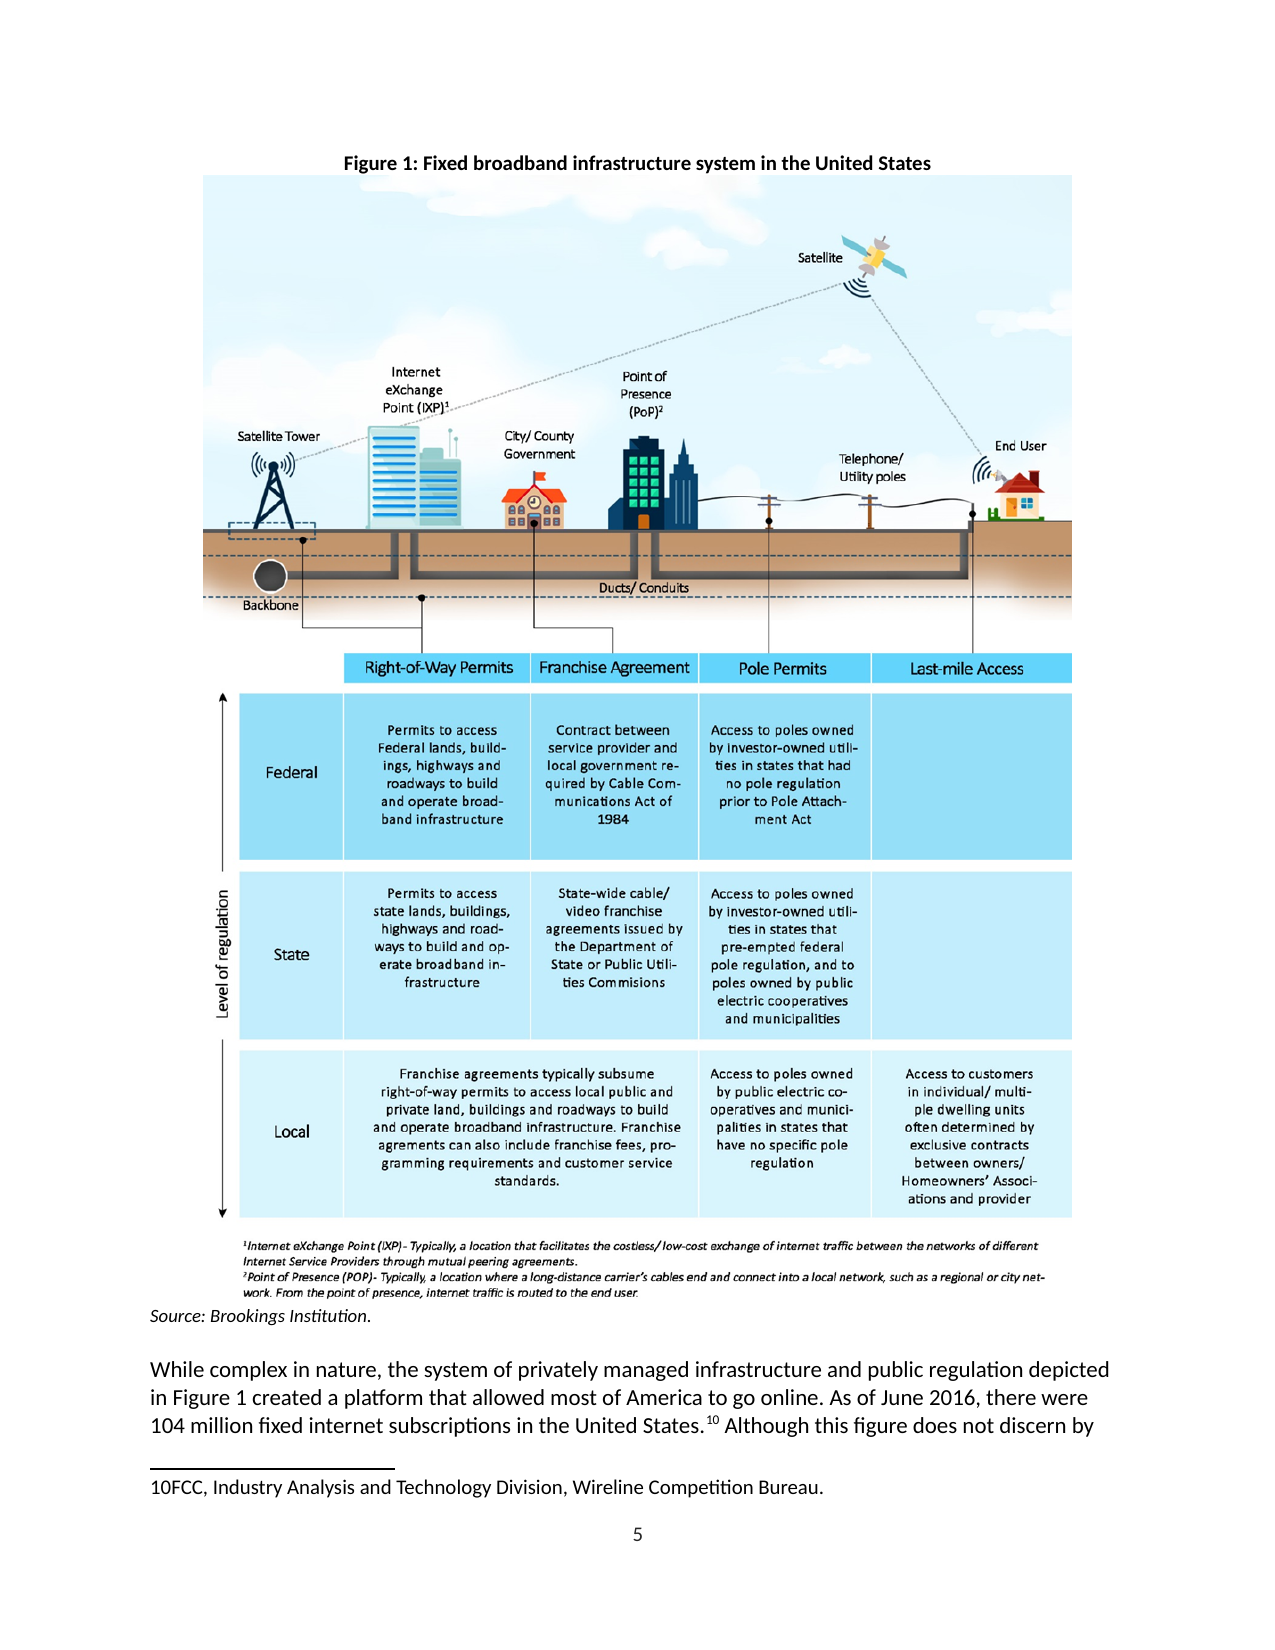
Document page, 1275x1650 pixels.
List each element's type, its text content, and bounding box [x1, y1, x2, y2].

text While complex in nature, the system of privately managed infrastructure and public regulation depicted in Figure 1 created a platform that allowed most of America to go online. As of June 2016, there were 104 million fixed internet subscriptions in the United States. Although this figure does not discern by [150, 1356, 1125, 1439]
text Figure 1: Fixed broadband infrastructure system in the United States [150, 150, 1125, 175]
text Source: Brookings Institution. [150, 1304, 1125, 1327]
text FCC, Industry Analysis and Technology Division, Wireline Competition Bureau. [150, 1474, 1125, 1500]
picture [203, 175, 1072, 1305]
